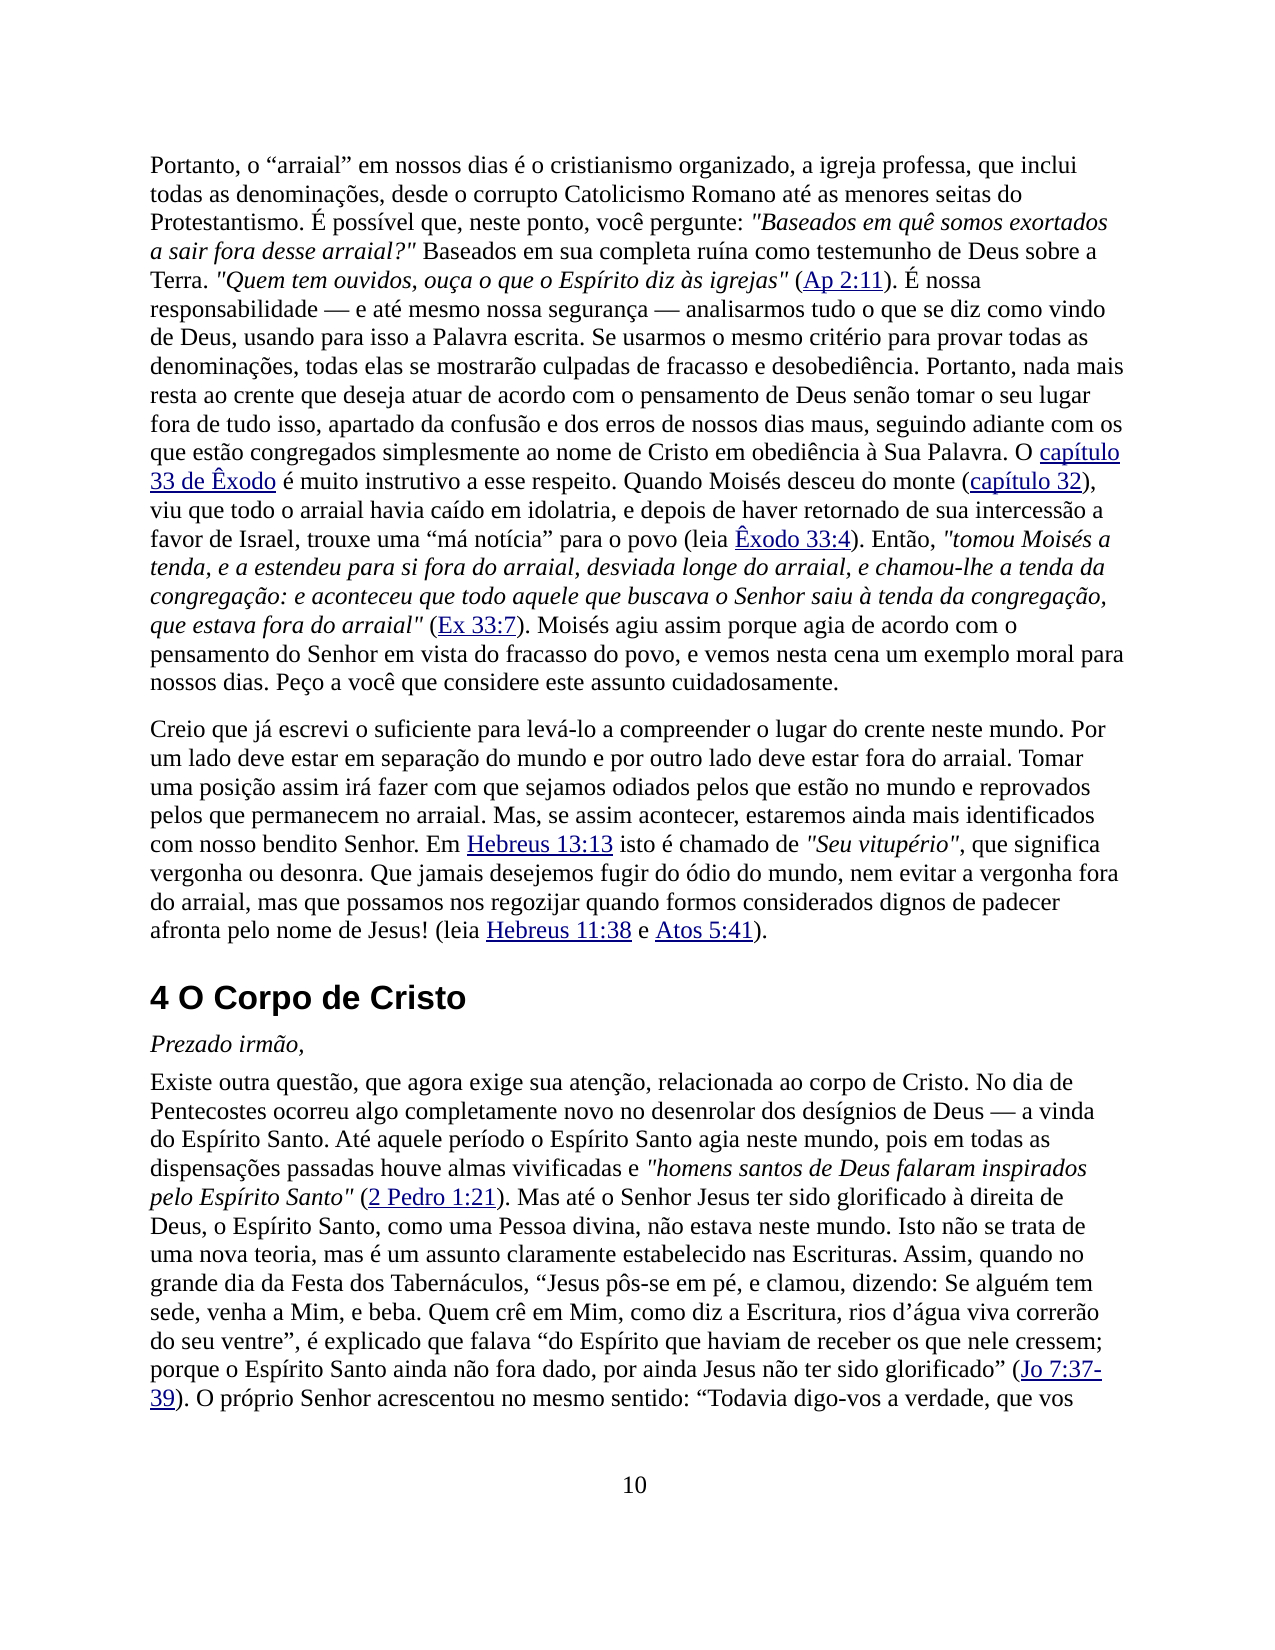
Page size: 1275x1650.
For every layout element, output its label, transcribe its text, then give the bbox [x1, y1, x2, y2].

text Existe outra questão, que agora exige sua atenção, relacionada ao corpo de Cristo. No dia de Pentecostes ocorreu algo completamente novo no desenrolar dos desígnios de Deus — a vinda do Espírito Santo. Até aquele período o Espírito Santo agia neste mundo, pois em todas as dispensações passadas houve almas vivificadas e "homens santos de Deus falaram inspirados pelo Espírito Santo" (2 Pedro 1:21). Mas até o Senhor Jesus ter sido glorificado à direita de Deus, o Espírito Santo, como uma Pessoa divina, não estava neste mundo. Isto não se trata de uma nova teoria, mas é um assunto claramente estabelecido nas Escrituras. Assim, quando no grande dia da Festa dos Tabernáculos, “Jesus pôs-se em pé, e clamou, dizendo: Se alguém tem sede, venha a Mim, e beba. Quem crê em Mim, como diz a Escritura, rios d’água viva correrão do seu ventre”, é explicado que falava “do Espírito que haviam de receber os que nele cressem; porque o Espírito Santo ainda não fora dado, por ainda Jesus não ter sido glorificado” (Jo 7:37-39). O próprio Senhor acrescentou no mesmo sentido: “Todavia digo-vos a verdade, que vos [150, 1067, 1125, 1412]
text Creio que já escrevi o suficiente para levá-lo a compreender o lugar do crente neste mundo. Por um lado deve estar em separação do mundo e por outro lado deve estar fora do arraial. Tomar uma posição assim irá fazer com que sejamos odiados pelos que estão no mundo e reprovados pelos que permanecem no arraial. Mas, se assim acontecer, estaremos ainda mais identificados com nosso bendito Senhor. Em Hebreus 13:13 isto é chamado de "Seu vitupério", que significa vergonha ou desonra. Que jamais desejemos fugir do ódio do mundo, nem evitar a vergonha fora do arraial, mas que possamos nos regozijar quando formos considerados dignos de padecer afronta pelo nome de Jesus! (leia Hebreus 11:38 e Atos 5:41). [150, 714, 1125, 944]
subtitle 4 O Corpo de Cristo [150, 978, 1125, 1017]
text Prezado irmão, [150, 1029, 1125, 1058]
text Portanto, o “arraial” em nossos dias é o cristianismo organizado, a igreja professa, que inclui todas as denominações, desde o corrupto Catolicismo Romano até as menores seitas do Protestantismo. É possível que, neste ponto, você pergunte: "Baseados em quê somos exortados a sair fora desse arraial?" Baseados em sua completa ruína como testemunho de Deus sobre a Terra. "Quem tem ouvidos, ouça o que o Espírito diz às igrejas" (Ap 2:11). É nossa responsabilidade — e até mesmo nossa segurança — analisarmos tudo o que se diz como vindo de Deus, usando para isso a Palavra escrita. Se usarmos o mesmo critério para provar todas as denominações, todas elas se mostrarão culpadas de fracasso e desobediência. Portanto, nada mais resta ao crente que deseja atuar de acordo com o pensamento de Deus senão tomar o seu lugar fora de tudo isso, apartado da confusão e dos erros de nossos dias maus, seguindo adiante com os que estão congregados simplesmente ao nome de Cristo em obediência à Sua Palavra. O capítulo 33 de Êxodo é muito instrutivo a esse respeito. Quando Moisés desceu do monte (capítulo 32), viu que todo o arraial havia caído em idolatria, e depois de haver retornado de sua intercessão a favor de Israel, trouxe uma “má notícia” para o povo (leia Êxodo 33:4). Então, "tomou Moisés a tenda, e a estendeu para si fora do arraial, desviada longe do arraial, e chamou-lhe a tenda da congregação: e aconteceu que todo aquele que buscava o Senhor saiu à tenda da congregação, que estava fora do arraial" (Ex 33:7). Moisés agiu assim porque agia de acordo com o pensamento do Senhor em vista do fracasso do povo, e vemos nesta cena um exemplo moral para nossos dias. Peço a você que considere este assunto cuidadosamente. [150, 150, 1125, 696]
